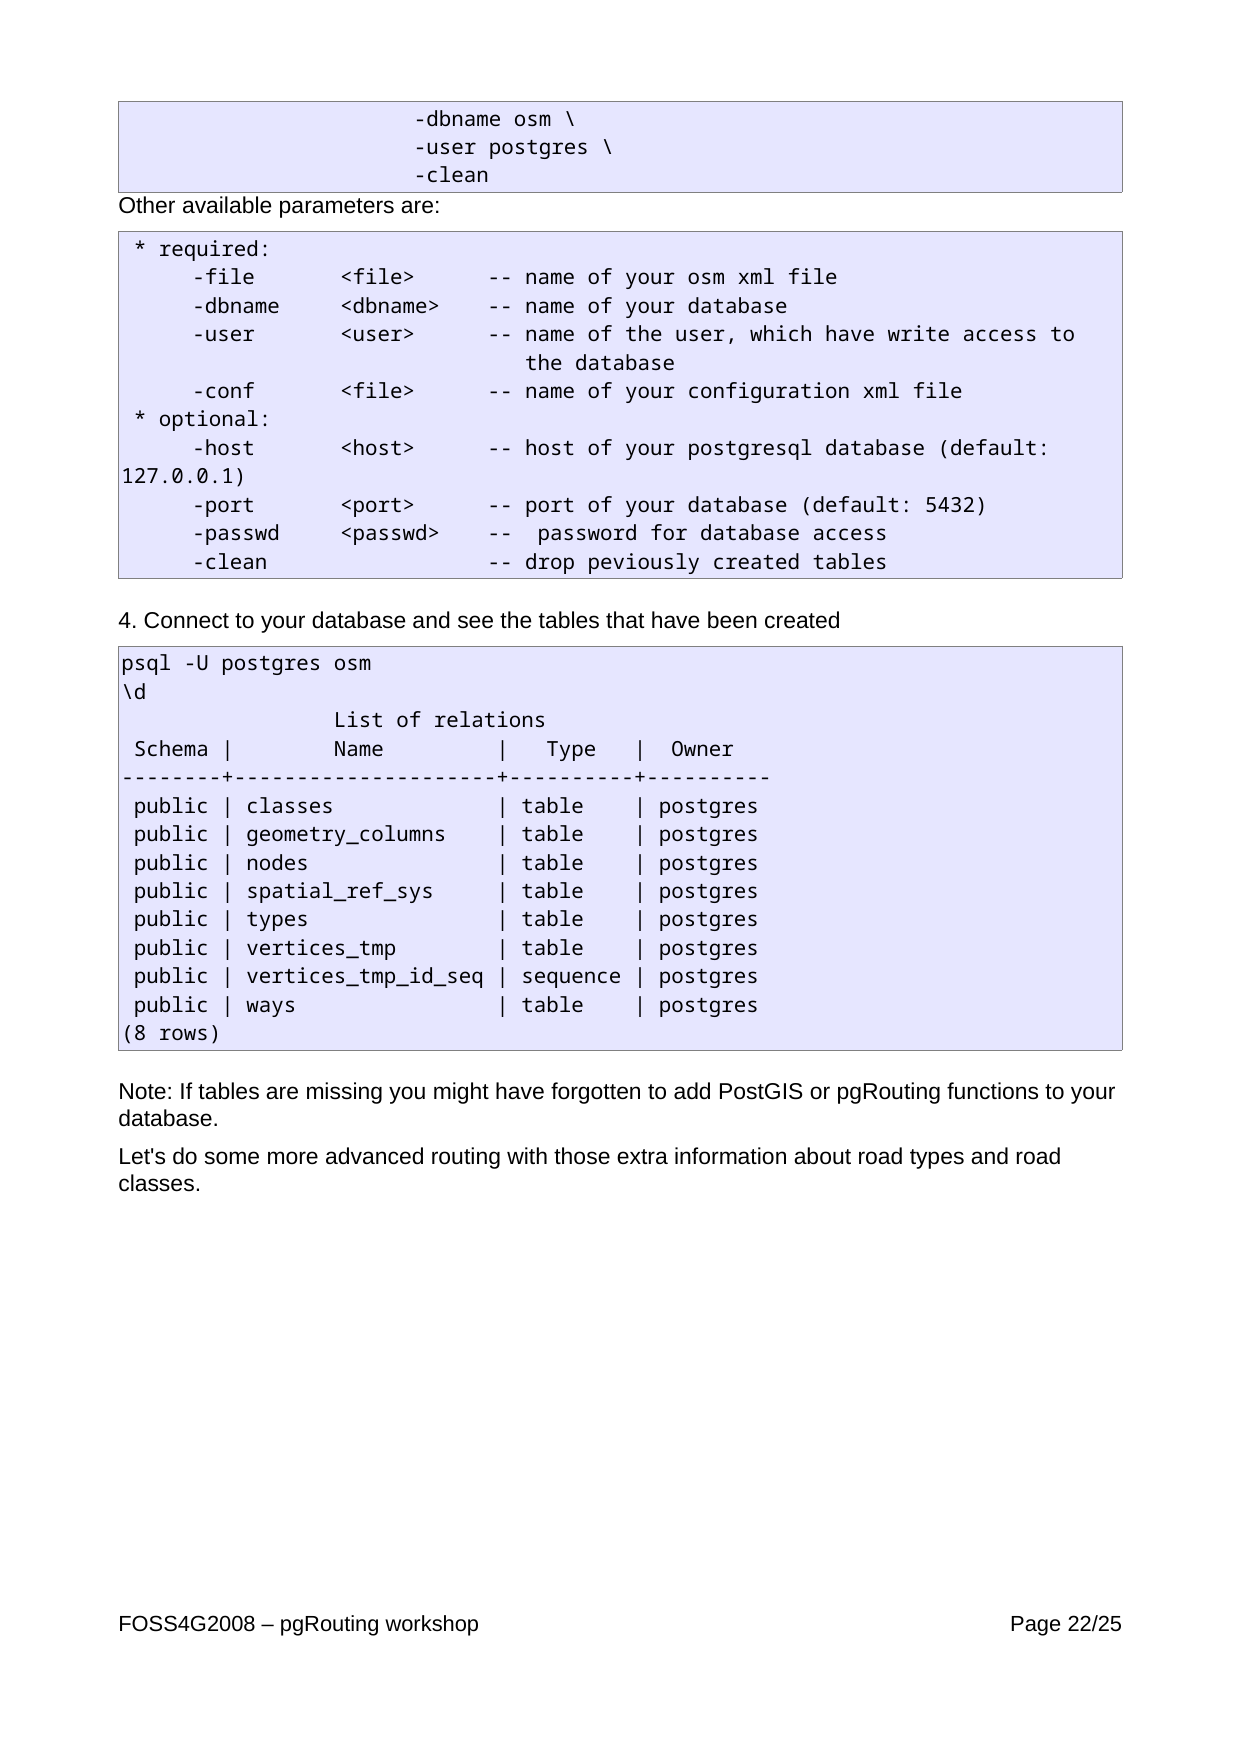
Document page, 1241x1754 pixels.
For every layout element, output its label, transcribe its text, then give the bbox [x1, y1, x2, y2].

text \d [119, 674, 1122, 702]
text psql -U postgres osm [119, 647, 1122, 674]
text -conf <file> -- name of your configuration xml file [119, 373, 1122, 402]
text -user postgres \ [119, 129, 1122, 158]
text -file <file> -- name of your osm xml file [119, 259, 1122, 288]
text public | ways | table | postgres [119, 987, 1122, 1015]
text -host <host> -- host of your postgresql database (default: 127.0.0.1) [119, 430, 1122, 487]
text * required: [119, 232, 1122, 259]
text public | spatial_ref_sys | table | postgres [119, 873, 1122, 901]
text Other available parameters are: [118, 193, 1122, 218]
text public | nodes | table | postgres [119, 844, 1122, 873]
text Let's do some more advanced routing with those extra information about road types and road classes. [118, 1143, 1122, 1196]
text -dbname osm \ [119, 102, 1122, 129]
text Schema | Name | Type | Owner [119, 731, 1122, 759]
text -passwd <passwd> -- password for database access [119, 515, 1122, 544]
text public | geometry_columns | table | postgres [119, 816, 1122, 844]
text -user <user> -- name of the user, which have write access to the database [119, 316, 1122, 373]
text -dbname <dbname> -- name of your database [119, 288, 1122, 316]
text public | vertices_tmp_id_seq | sequence | postgres [119, 958, 1122, 987]
text * optional: [119, 402, 1122, 430]
text 4. Connect to your database and see the tables that have been created [118, 607, 1122, 633]
text -port <port> -- port of your database (default: 5432) [119, 487, 1122, 515]
text -clean [119, 158, 1122, 192]
text -clean -- drop peviously created tables [119, 544, 1122, 578]
text public | types | table | postgres [119, 901, 1122, 930]
text public | classes | table | postgres [119, 788, 1122, 816]
text public | vertices_tmp | table | postgres [119, 930, 1122, 958]
text List of relations [119, 702, 1122, 731]
text --------+---------------------+----------+---------- [119, 759, 1122, 788]
text Note: If tables are missing you might have forgotten to add PostGIS or pgRouting functions to your database. [118, 1078, 1122, 1131]
text (8 rows) [119, 1015, 1122, 1050]
